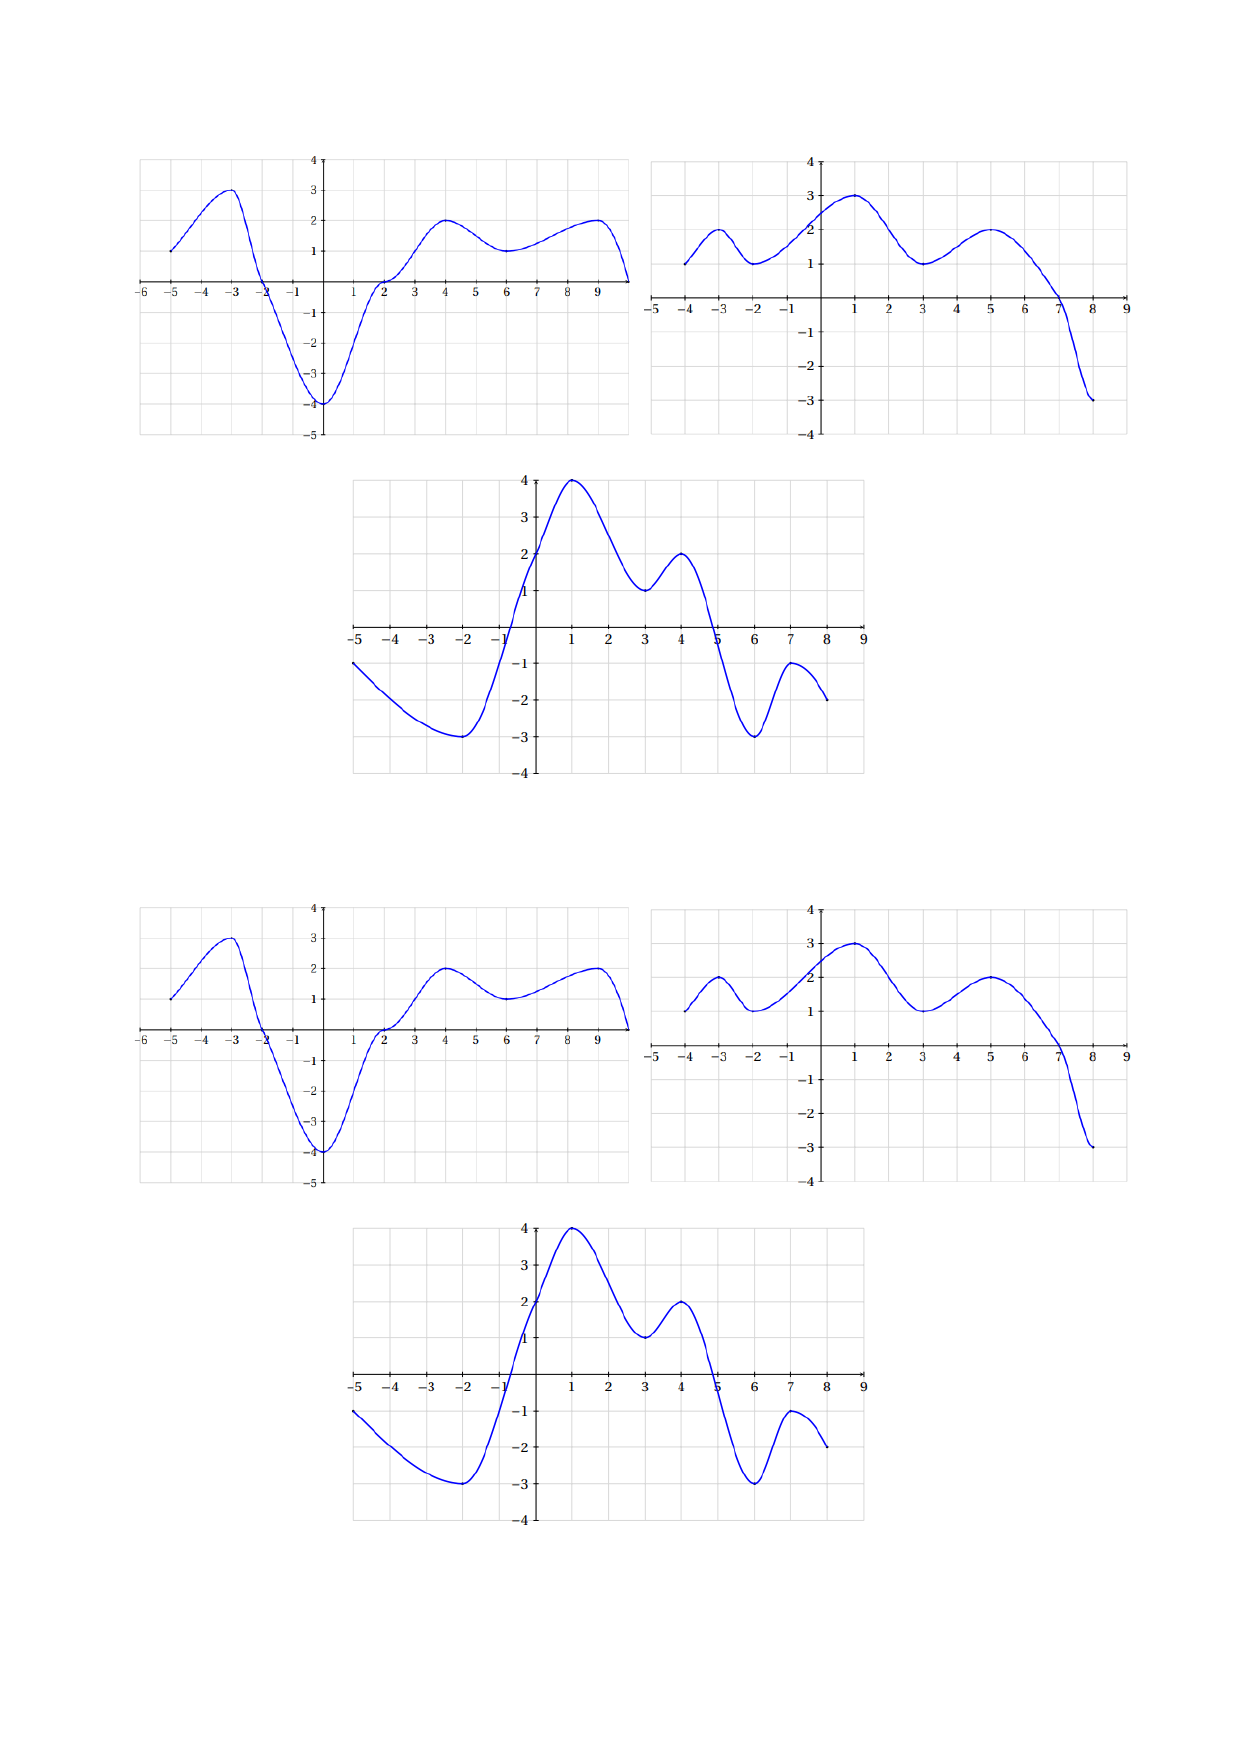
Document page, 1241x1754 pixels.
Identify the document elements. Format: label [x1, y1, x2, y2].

picture [644, 155, 1132, 443]
picture [134, 153, 637, 445]
picture [347, 1222, 873, 1530]
picture [134, 900, 637, 1193]
picture [644, 903, 1132, 1190]
picture [347, 475, 873, 783]
